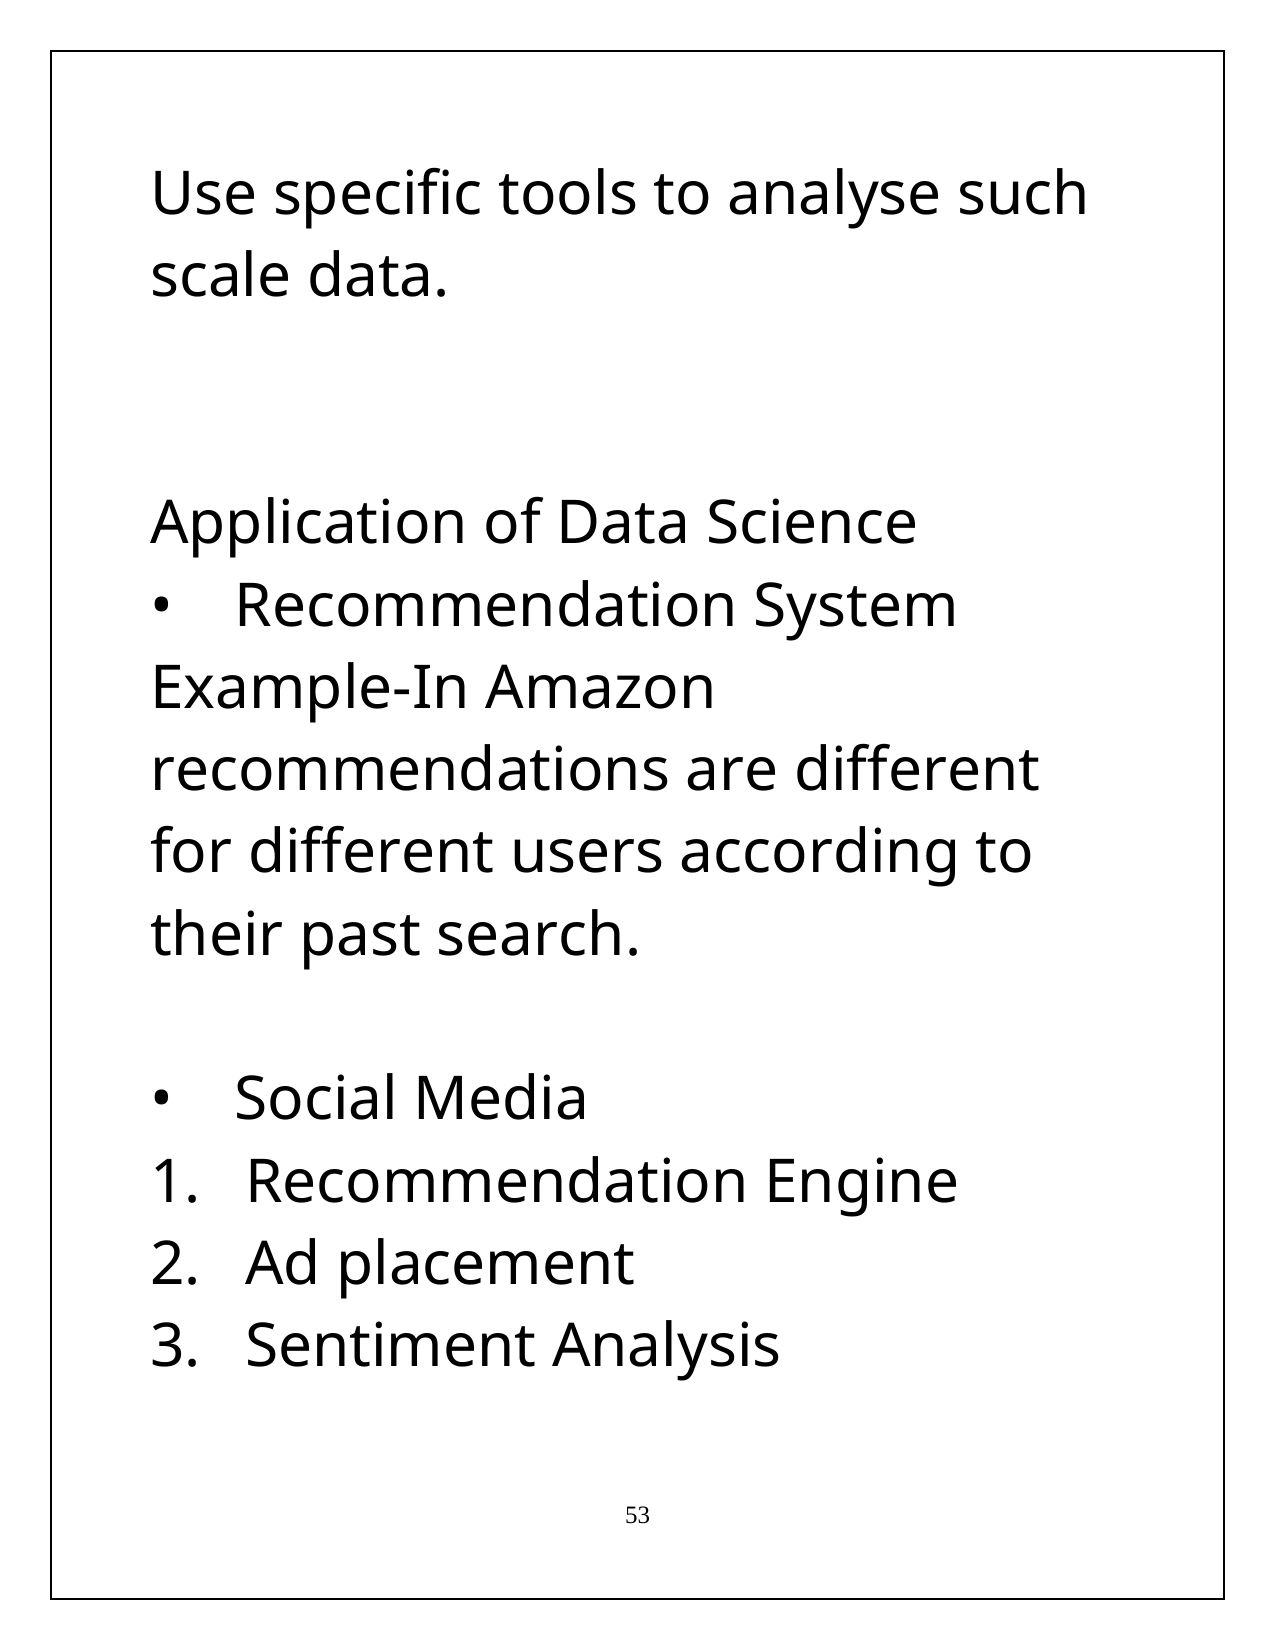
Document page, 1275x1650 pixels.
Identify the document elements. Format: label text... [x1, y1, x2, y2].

text 1. Recommendation Engine [150, 1137, 1125, 1220]
text 2. Ad placement [150, 1220, 1125, 1302]
text 3. Sentiment Analysis [150, 1302, 1125, 1384]
text • Social Media [150, 1055, 1125, 1137]
text Use specific tools to analyse such scale data. [150, 150, 1125, 314]
text Application of Data Science [150, 397, 1125, 561]
text Example-In Amazon recommendations are different for different users according to their past search. [150, 644, 1125, 973]
text • Recommendation System [150, 561, 1125, 644]
